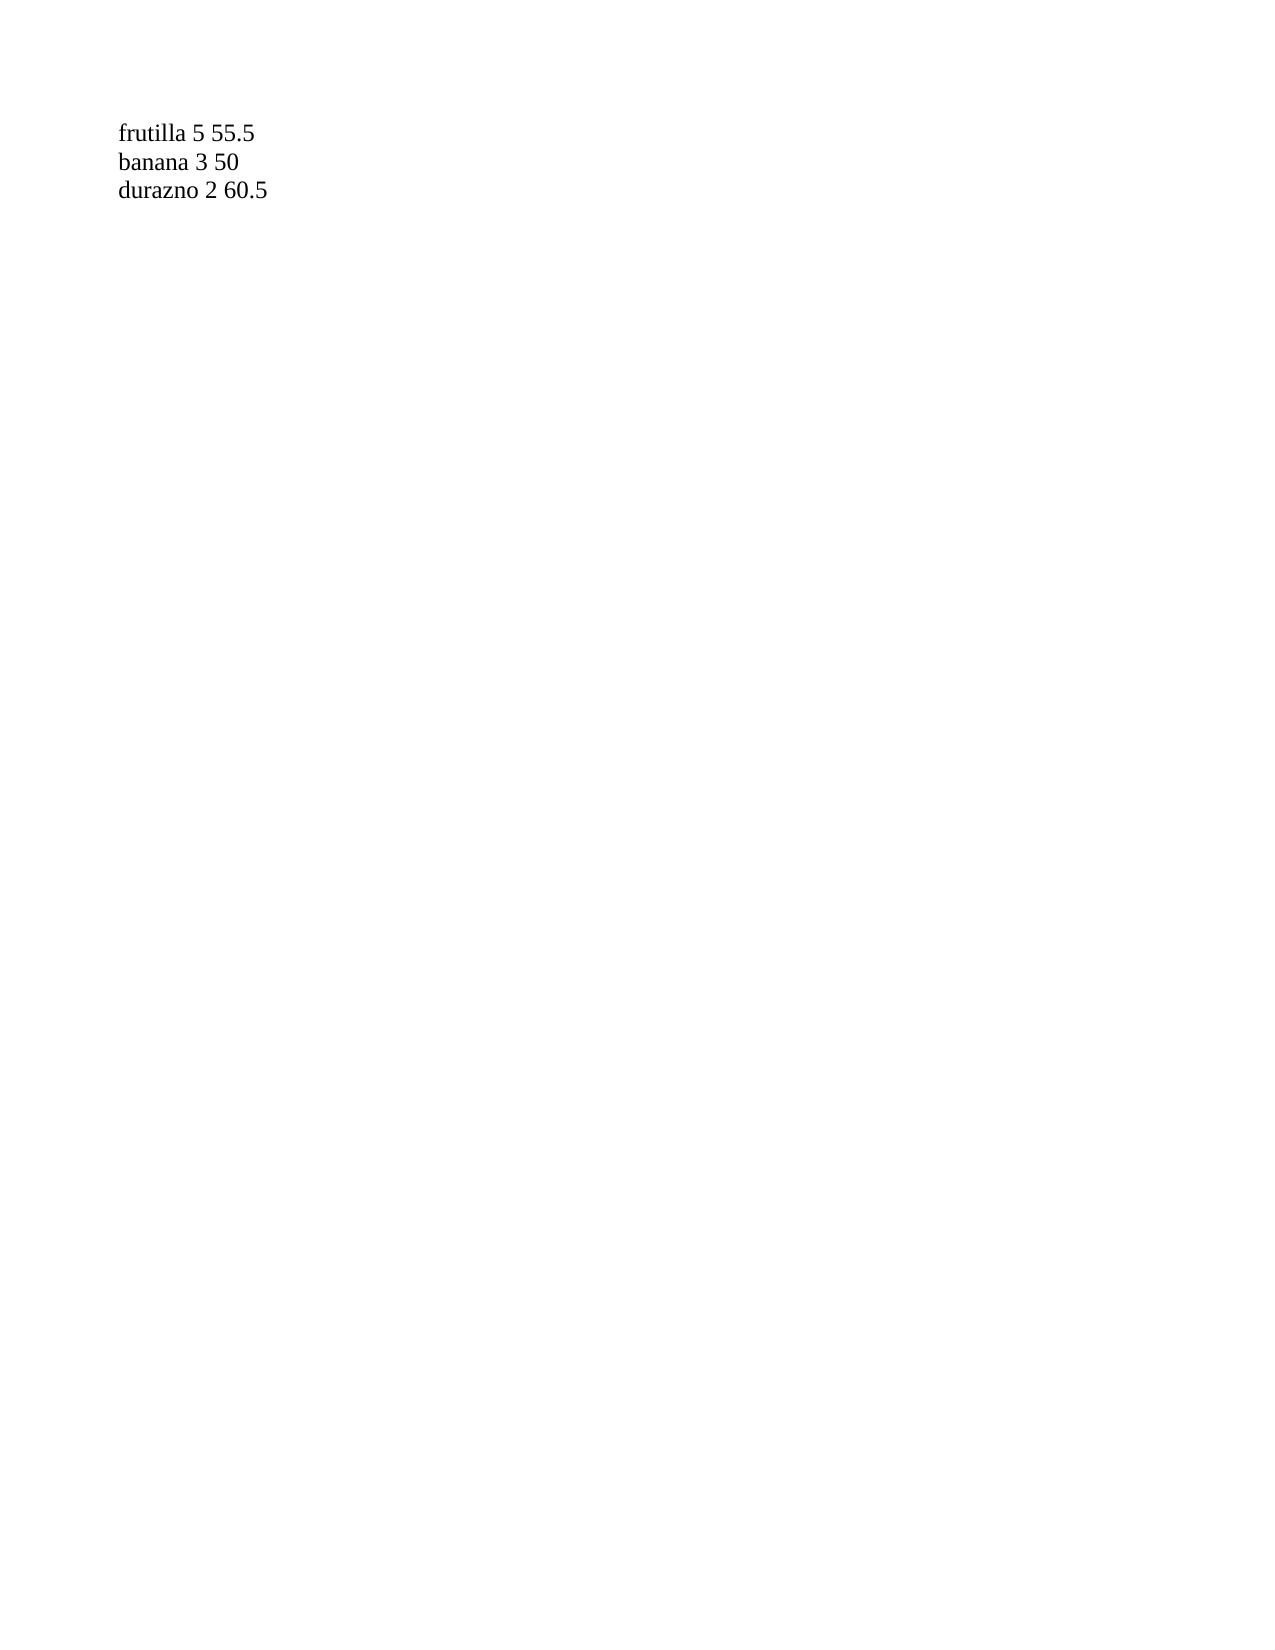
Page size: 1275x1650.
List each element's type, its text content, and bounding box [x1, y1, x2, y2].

text frutilla 5 55.5 [118, 118, 1157, 147]
text durazno 2 60.5 [118, 176, 1157, 204]
text banana 3 50 [118, 147, 1157, 176]
